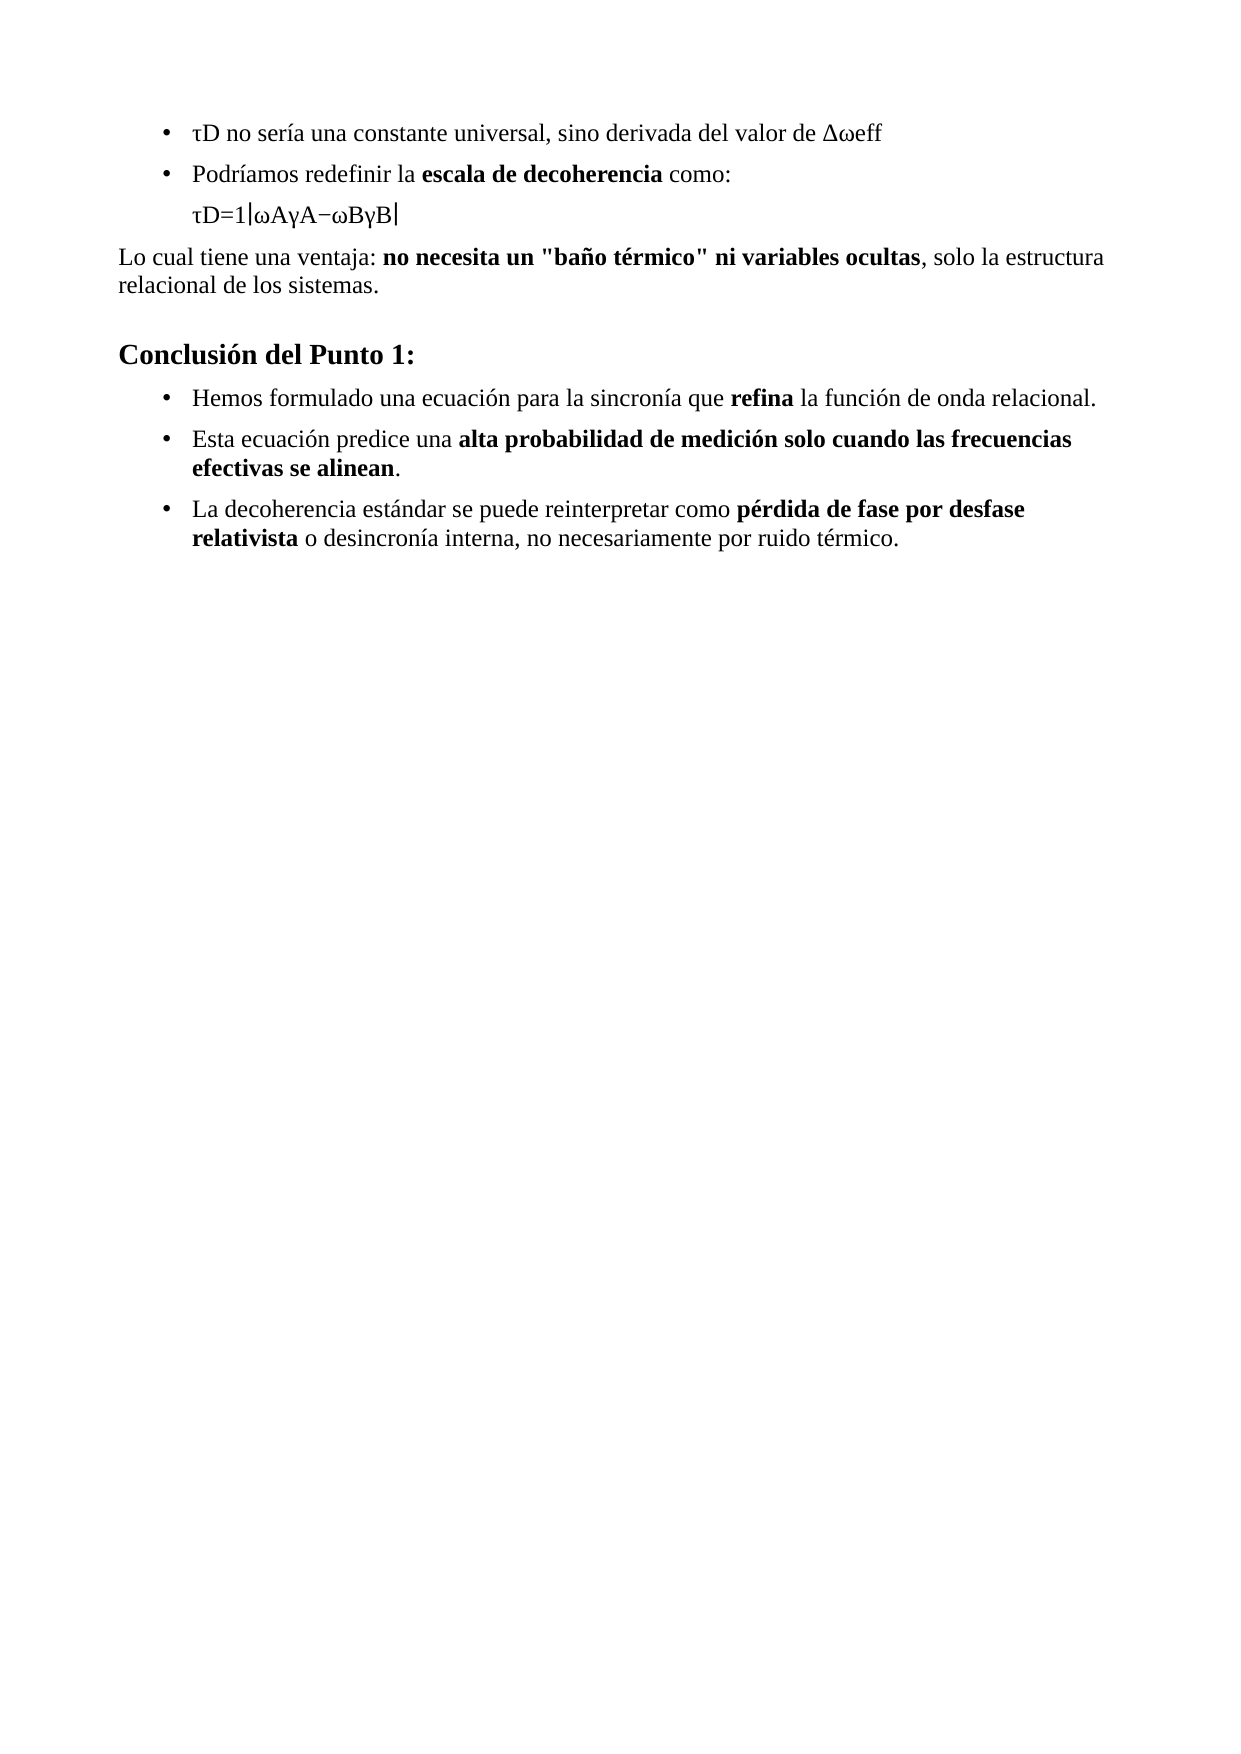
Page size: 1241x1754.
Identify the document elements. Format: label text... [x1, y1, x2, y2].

list Podríamos redefinir la escala de decoherencia como: [162, 159, 1122, 188]
list La decoherencia estándar se puede reinterpretar como pérdida de fase por desfase relativista o desincronía interna, no necesariamente por ruido térmico. [162, 494, 1122, 552]
subtitle Conclusión del Punto 1: [118, 337, 1122, 370]
list τD no sería una constante universal, sino derivada del valor de Δωeff [162, 118, 1122, 147]
list Esta ecuación predice una alta probabilidad de medición solo cuando las frecuencias efectivas se alinean. [162, 424, 1122, 482]
list τD=1∣ωAγA−ωBγB∣ [162, 201, 1122, 229]
text Lo cual tiene una ventaja: no necesita un "baño térmico" ni variables ocultas, solo la estructura relacional de los sistemas. [118, 242, 1122, 299]
list Hemos formulado una ecuación para la sincronía que refina la función de onda relacional. [162, 383, 1122, 412]
